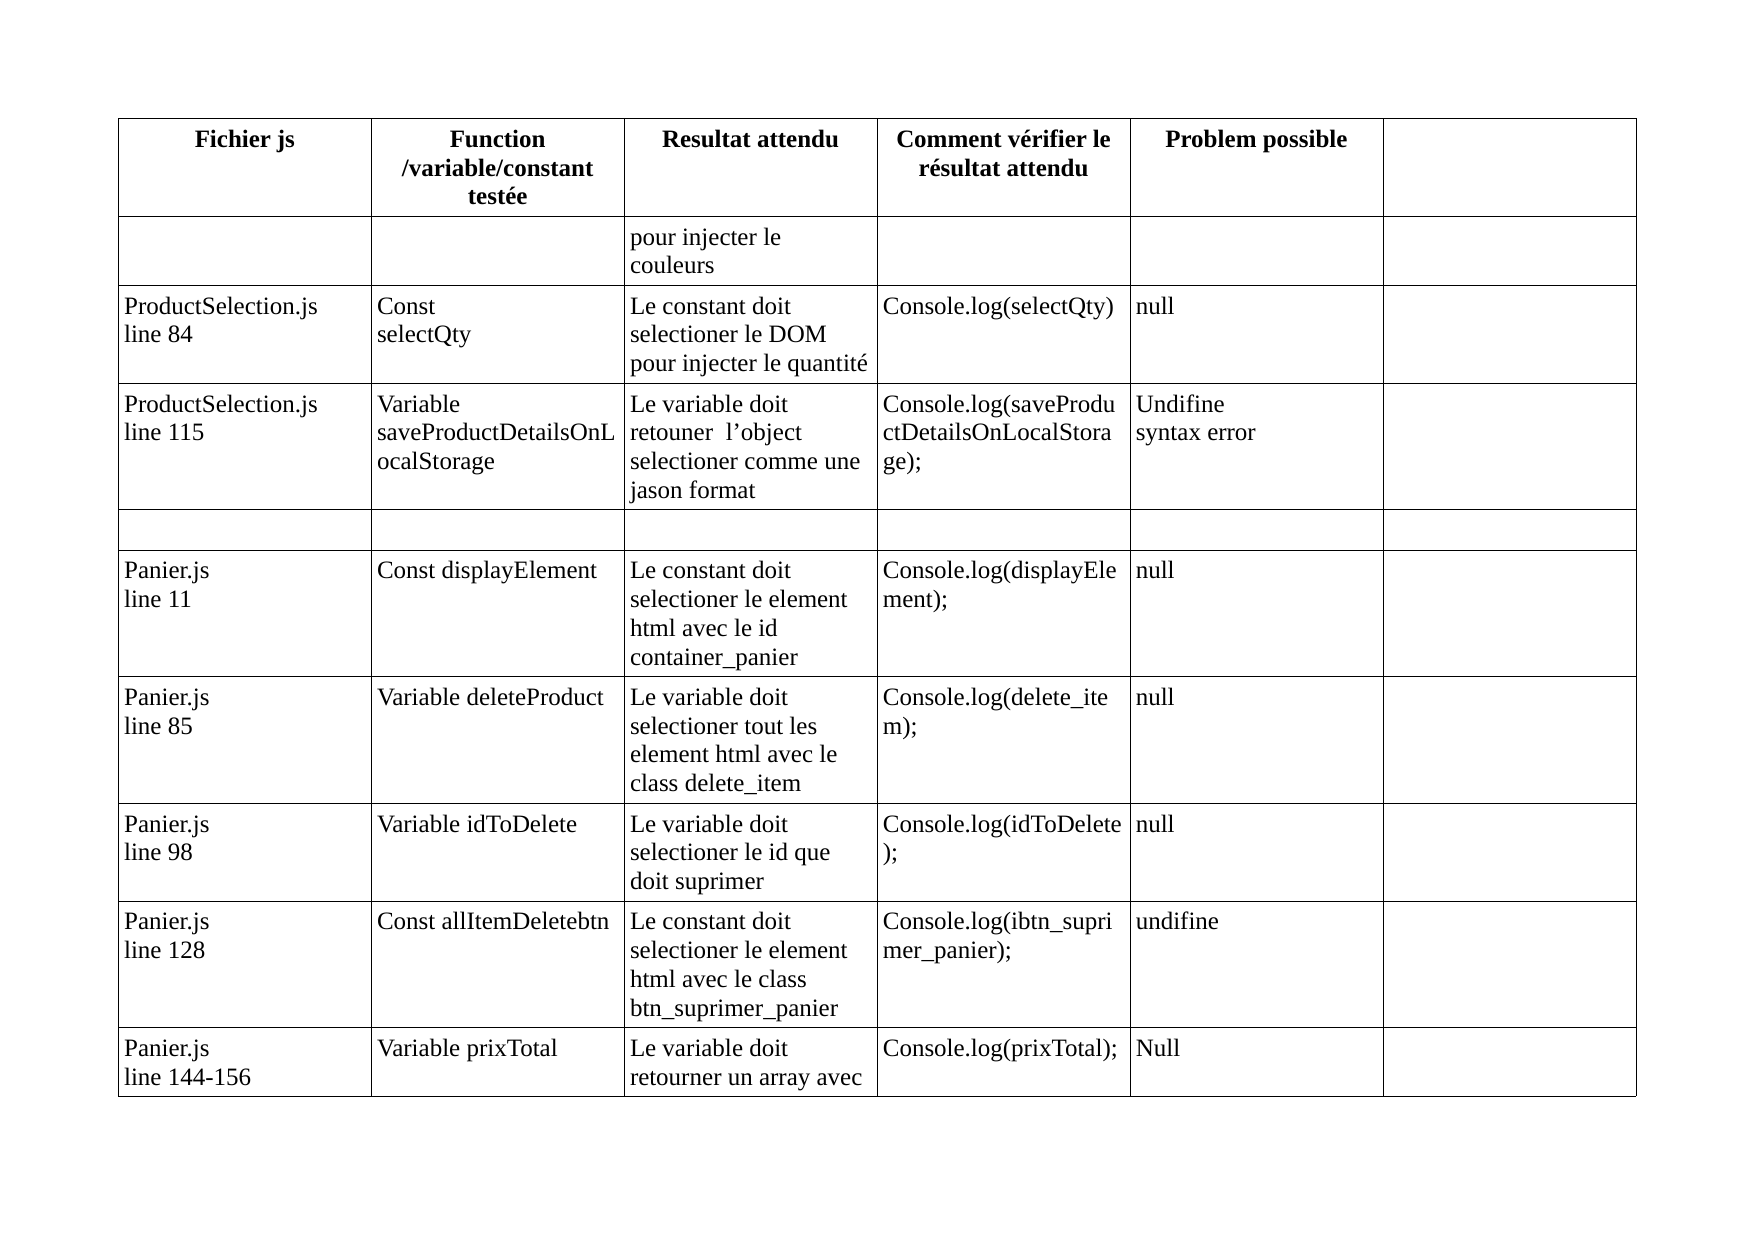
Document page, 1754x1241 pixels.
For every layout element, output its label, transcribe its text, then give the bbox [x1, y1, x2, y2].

table_cell Panier.js line 11 [119, 551, 371, 676]
table_cell Console.log(prixTotal); [878, 1028, 1130, 1096]
table_cell Panier.js line 98 [119, 804, 371, 901]
table_cell [878, 217, 1130, 285]
table_cell Console.log(selectQty) [878, 286, 1130, 383]
table_cell [1131, 510, 1383, 550]
table_cell [1131, 217, 1383, 285]
table_cell [372, 510, 624, 550]
table_cell Panier.js line 128 [119, 902, 371, 1027]
table_header Function /variable/constant testée [372, 119, 624, 216]
table_cell [1384, 286, 1636, 383]
table_cell ProductSelection.js line 115 [119, 384, 371, 509]
table_cell [1384, 804, 1636, 901]
table_cell Le variable doit selectioner le id que doit suprimer [625, 804, 877, 901]
table_cell Variable deleteProduct [372, 677, 624, 803]
table_cell Le constant doit selectioner le element html avec le id container_panier [625, 551, 877, 676]
table_cell Le constant doit selectioner le DOM pour injecter le quantité [625, 286, 877, 383]
table_cell [878, 510, 1130, 550]
table_cell Const selectQty [372, 286, 624, 383]
table_cell Variable prixTotal [372, 1028, 624, 1096]
table_cell Le variable doit selectioner tout les element html avec le class delete_item [625, 677, 877, 803]
table_cell null [1131, 551, 1383, 676]
table_cell Variable saveProductDetailsOnLocalStorage [372, 384, 624, 509]
table_cell [1384, 551, 1636, 676]
table_cell Console.log(saveProductDetailsOnLocalStorage); [878, 384, 1130, 509]
table_cell null [1131, 804, 1383, 901]
table_cell Console.log(ibtn_suprimer_panier); [878, 902, 1130, 1027]
table_cell Panier.js line 85 [119, 677, 371, 803]
table_cell [1384, 217, 1636, 285]
table_cell [1384, 1028, 1636, 1096]
table_header Resultat attendu [625, 119, 877, 216]
table_cell Const displayElement [372, 551, 624, 676]
table_cell [1384, 677, 1636, 803]
table_cell Le constant doit selectioner le element html avec le class btn_suprimer_panier [625, 902, 877, 1027]
table_cell Panier.js line 144-156 [119, 1028, 371, 1096]
table_cell Le variable doit retourner un array avec [625, 1028, 877, 1096]
table_cell null [1131, 286, 1383, 383]
table_cell [119, 217, 371, 285]
table_cell Variable idToDelete [372, 804, 624, 901]
table_header Problem possible [1131, 119, 1383, 216]
table_cell Const allItemDeletebtn [372, 902, 624, 1027]
table_cell [119, 510, 371, 550]
table_cell Console.log(delete_item); [878, 677, 1130, 803]
table_cell [372, 217, 624, 285]
table_cell [1384, 902, 1636, 1027]
table_cell Console.log(idToDelete); [878, 804, 1130, 901]
table_cell Undifine syntax error [1131, 384, 1383, 509]
table_cell pour injecter le couleurs [625, 217, 877, 285]
table_header Comment vérifier le résultat attendu [878, 119, 1130, 216]
table_header Fichier js [119, 119, 371, 216]
table_cell Null [1131, 1028, 1383, 1096]
table_cell Le variable doit retouner l’object selectioner comme une jason format [625, 384, 877, 509]
table_cell [1384, 510, 1636, 550]
table_cell Console.log(displayElement); [878, 551, 1130, 676]
table_cell null [1131, 677, 1383, 803]
table_cell [1384, 384, 1636, 509]
table_header [1384, 119, 1636, 216]
table_cell [625, 510, 877, 550]
table_cell ProductSelection.js line 84 [119, 286, 371, 383]
table_cell undifine [1131, 902, 1383, 1027]
